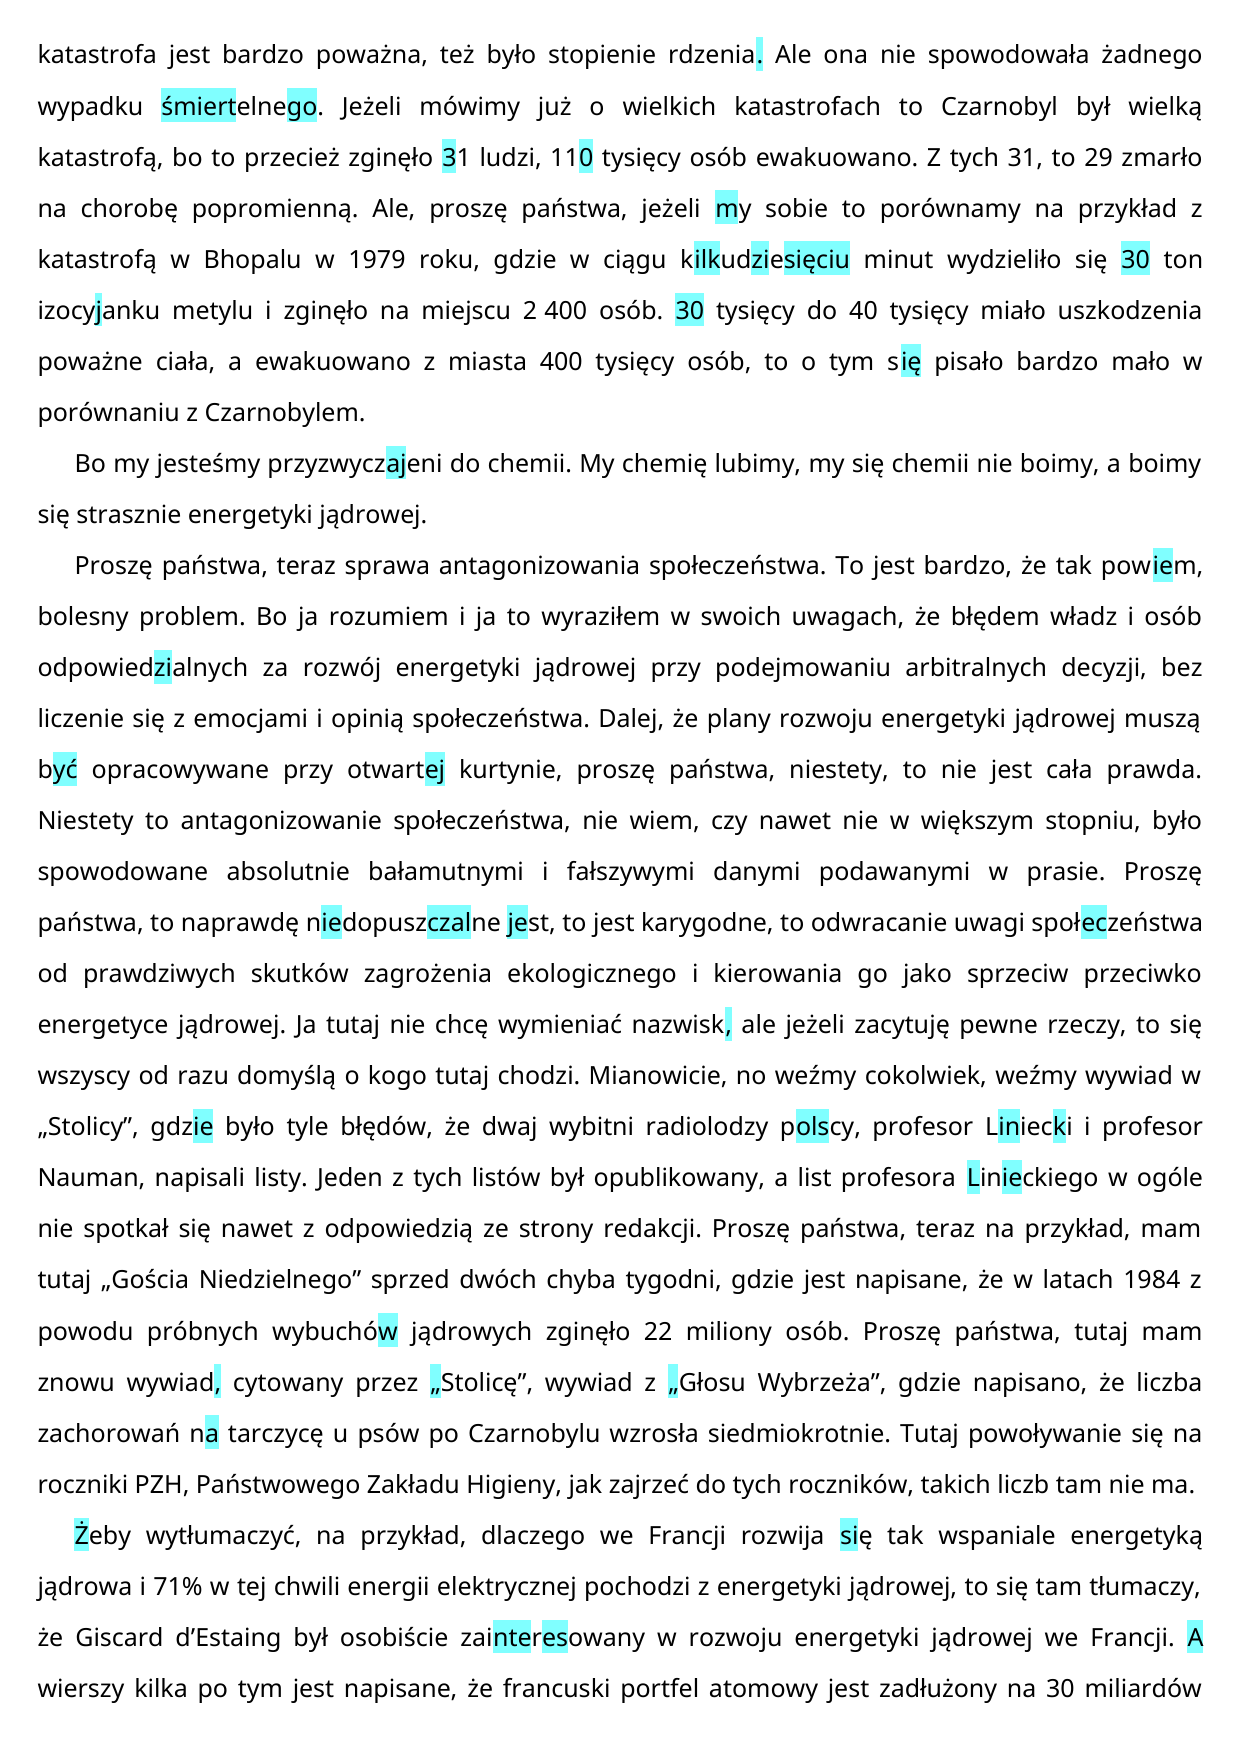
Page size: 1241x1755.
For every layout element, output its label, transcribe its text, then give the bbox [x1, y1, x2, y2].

text Proszę państwa, teraz sprawa antagonizowania społeczeństwa. To jest bardzo, że tak powiem, bolesny problem. Bo ja rozumiem i ja to wyraziłem w swoich uwagach, że błędem władz i osób odpowiedzialnych za rozwój energetyki jądrowej przy podejmowaniu arbitralnych decyzji, bez liczenie się z emocjami i opinią społeczeństwa. Dalej, że plany rozwoju energetyki jądrowej muszą być opracowywane przy otwartej kurtynie, proszę państwa, niestety, to nie jest cała prawda. Niestety to antagonizowanie społeczeństwa, nie wiem, czy nawet nie w większym stopniu, było spowodowane absolutnie bałamutnymi i fałszywymi danymi podawanymi w prasie. Proszę państwa, to naprawdę niedopuszczalne jest, to jest karygodne, to odwracanie uwagi społeczeństwa od prawdziwych skutków zagrożenia ekologicznego i kierowania go jako sprzeciw przeciwko energetyce jądrowej. Ja tutaj nie chcę wymieniać nazwisk, ale jeżeli zacytuję pewne rzeczy, to się wszyscy od razu domyślą o kogo tutaj chodzi. Mianowicie, no weźmy cokolwiek, weźmy wywiad w „Stolicy”, gdzie było tyle błędów, że dwaj wybitni radiolodzy polscy, profesor Liniecki i profesor Nauman, napisali listy. Jeden z tych listów był opublikowany, a list profesora Linieckiego w ogóle nie spotkał się nawet z odpowiedzią ze strony redakcji. Proszę państwa, teraz na przykład, mam tutaj „Gościa Niedzielnego” sprzed dwóch chyba tygodni, gdzie jest napisane, że w latach 1984 z powodu próbnych wybuchów jądrowych zginęło 22 miliony osób. Proszę państwa, tutaj mam znowu wywiad, cytowany przez „Stolicę”, wywiad z „Głosu Wybrzeża”, gdzie napisano, że liczba zachorowań na tarczycę u psów po Czarnobylu wzrosła siedmiokrotnie. Tutaj powoływanie się na roczniki PZH, Państwowego Zakładu Higieny, jak zajrzeć do tych roczników, takich liczb tam nie ma. [37, 548, 1203, 1500]
text Żeby wytłumaczyć, na przykład, dlaczego we Francji rozwija się tak wspaniale energetyką jądrowa i 71% w tej chwili energii elektrycznej pochodzi z energetyki jądrowej, to się tam tłumaczy, że Giscard d’Estaing był osobiście zainteresowany w rozwoju energetyki jądrowej we Francji. A wierszy kilka po tym jest napisane, że francuski portfel atomowy jest zadłużony na 30 miliardów [37, 1517, 1203, 1704]
text katastrofa jest bardzo poważna, też było stopienie rdzenia. Ale ona nie spowodowała żadnego wypadku śmiertelnego. Jeżeli mówimy już o wielkich katastrofach to Czarnobyl był wielką katastrofą, bo to przecież zginęło 31 ludzi, 110 tysięcy osób ewakuowano. Z tych 31, to 29 zmarło na chorobę popromienną. Ale, proszę państwa, jeżeli my sobie to porównamy na przykład z katastrofą w Bhopalu w 1979 roku, gdzie w ciągu kilkudziesięciu minut wydzieliło się 30 ton izocyjanku metylu i zginęło na miejscu 2 400 osób. 30 tysięcy do 40 tysięcy miało uszkodzenia poważne ciała, a ewakuowano z miasta 400 tysięcy osób, to o tym się pisało bardzo mało w porównaniu z Czarnobylem. [37, 37, 1203, 428]
text Bo my jesteśmy przyzwyczajeni do chemii. My chemię lubimy, my się chemii nie boimy, a boimy się strasznie energetyki jądrowej. [37, 446, 1203, 531]
